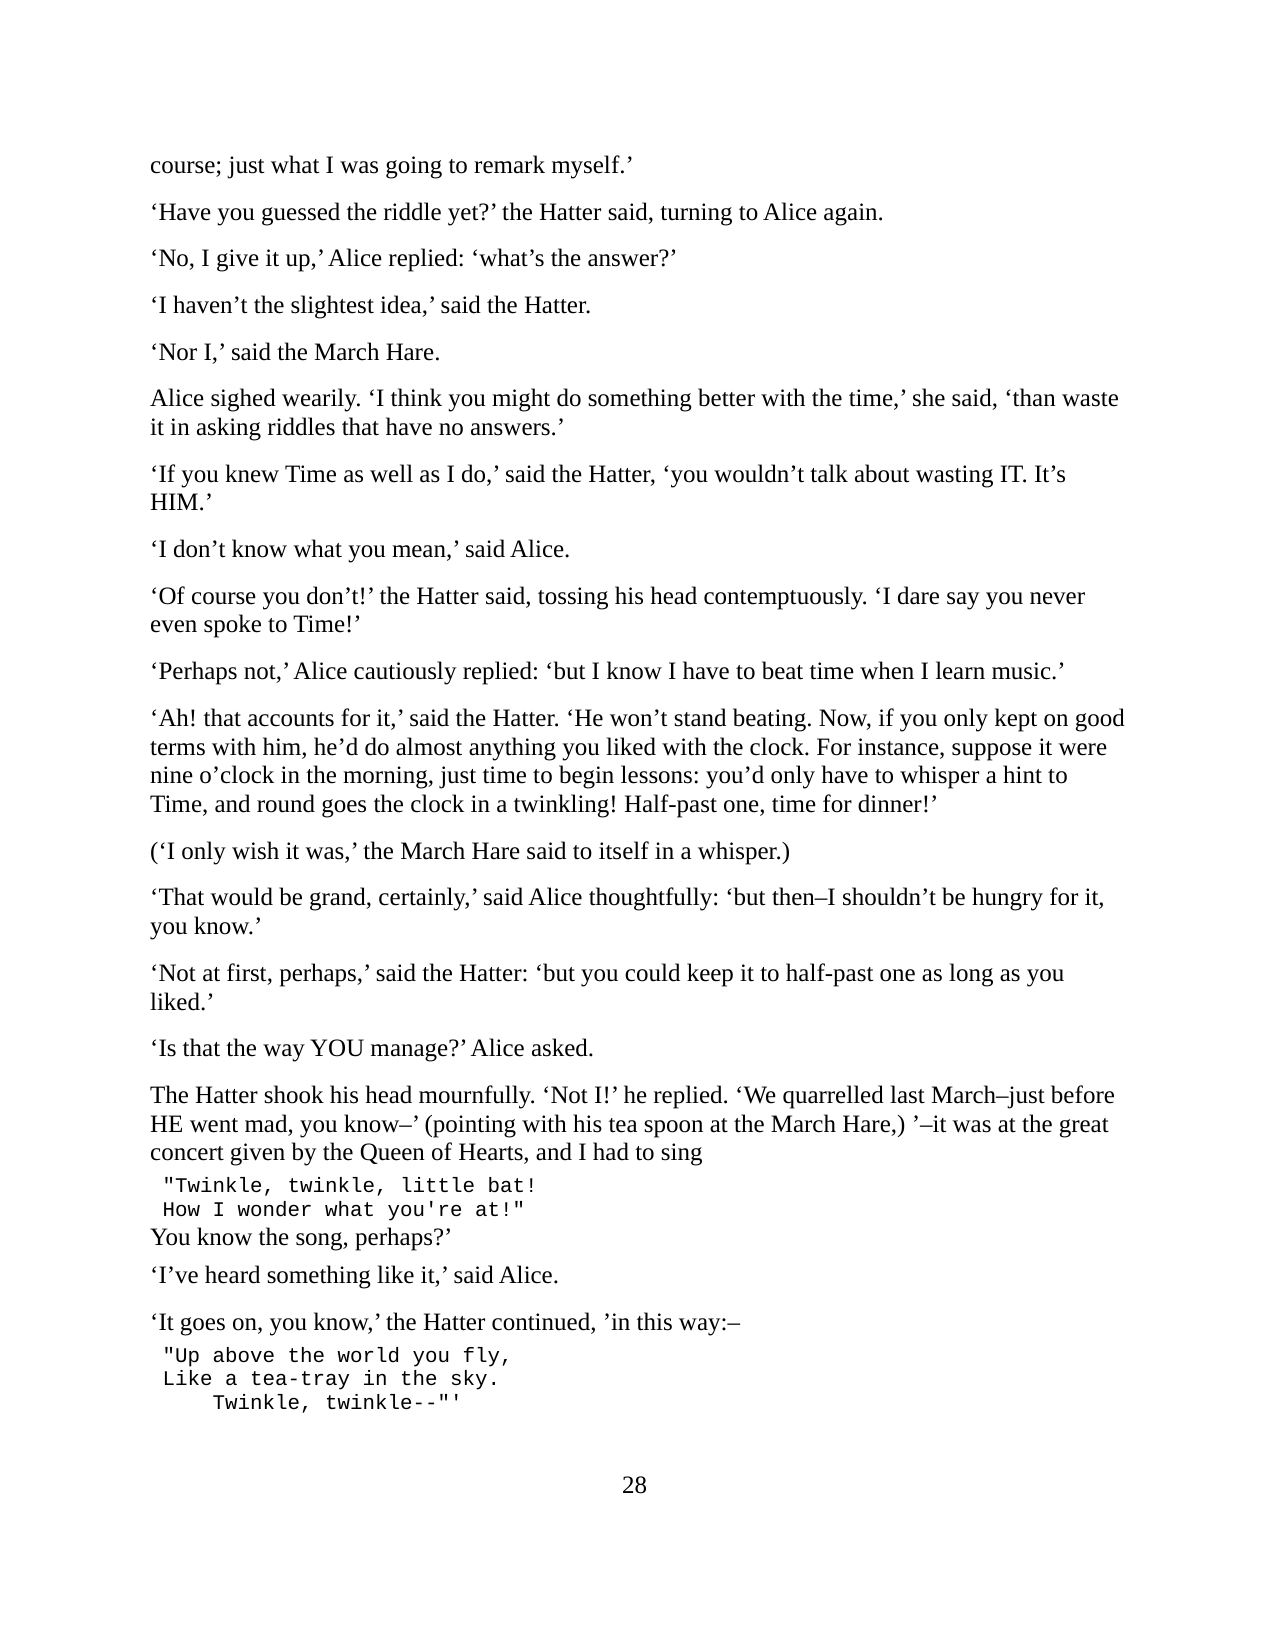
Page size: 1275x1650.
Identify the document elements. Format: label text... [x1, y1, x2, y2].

text (‘I only wish it was,’ the March Hare said to itself in a whisper.) [150, 836, 1125, 864]
text ‘Nor I,’ said the March Hare. [150, 337, 1125, 365]
text ‘I don’t know what you mean,’ said Alice. [150, 534, 1125, 563]
text Twinkle, twinkle--"' [150, 1392, 1125, 1416]
text ‘I’ve heard something like it,’ said Alice. [150, 1260, 1125, 1289]
text ‘If you knew Time as well as I do,’ said the Hatter, ‘you wouldn’t talk about wasting IT. It’s HIM.’ [150, 459, 1125, 516]
text ‘Have you guessed the riddle yet?’ the Hatter said, turning to Alice again. [150, 197, 1125, 225]
text "Twinkle, twinkle, little bat! [150, 1175, 1125, 1199]
text ‘Is that the way YOU manage?’ Alice asked. [150, 1033, 1125, 1062]
text ‘It goes on, you know,’ the Hatter continued, ’in this way:– [150, 1307, 1125, 1336]
text Like a tea-tray in the sky. [150, 1368, 1125, 1392]
text ‘Of course you don’t!’ the Hatter said, tossing his head contemptuously. ‘I dare say you never even spoke to Time!’ [150, 581, 1125, 638]
text ‘Perhaps not,’ Alice cautiously replied: ‘but I know I have to beat time when I learn music.’ [150, 656, 1125, 685]
text course; just what I was going to remark myself.’ [150, 150, 1125, 179]
text ‘Not at first, perhaps,’ said the Hatter: ‘but you could keep it to half-past one as long as you liked.’ [150, 958, 1125, 1015]
text The Hatter shook his head mournfully. ‘Not I!’ he replied. ‘We quarrelled last March–just before HE went mad, you know–’ (pointing with his tea spoon at the March Hare,) ’–it was at the great concert given by the Queen of Hearts, and I had to sing [150, 1080, 1125, 1166]
text ‘No, I give it up,’ Alice replied: ‘what’s the answer?’ [150, 243, 1125, 272]
text ‘Ah! that accounts for it,’ said the Hatter. ‘He won’t stand beating. Now, if you only kept on good terms with him, he’d do almost anything you liked with the clock. For instance, suppose it were nine o’clock in the morning, just time to begin lessons: you’d only have to whisper a hint to Time, and round goes the clock in a twinkling! Half-past one, time for dinner!’ [150, 703, 1125, 818]
text ‘That would be grand, certainly,’ said Alice thoughtfully: ‘but then–I shouldn’t be hungry for it, you know.’ [150, 882, 1125, 940]
text "Up above the world you fly, [150, 1344, 1125, 1368]
text Alice sighed wearily. ‘I think you might do something better with the time,’ she said, ‘than waste it in asking riddles that have no answers.’ [150, 383, 1125, 441]
text How I wonder what you're at!" [150, 1199, 1125, 1222]
text ‘I haven’t the slightest idea,’ said the Hatter. [150, 290, 1125, 319]
text You know the song, perhaps?’ [150, 1222, 1125, 1251]
